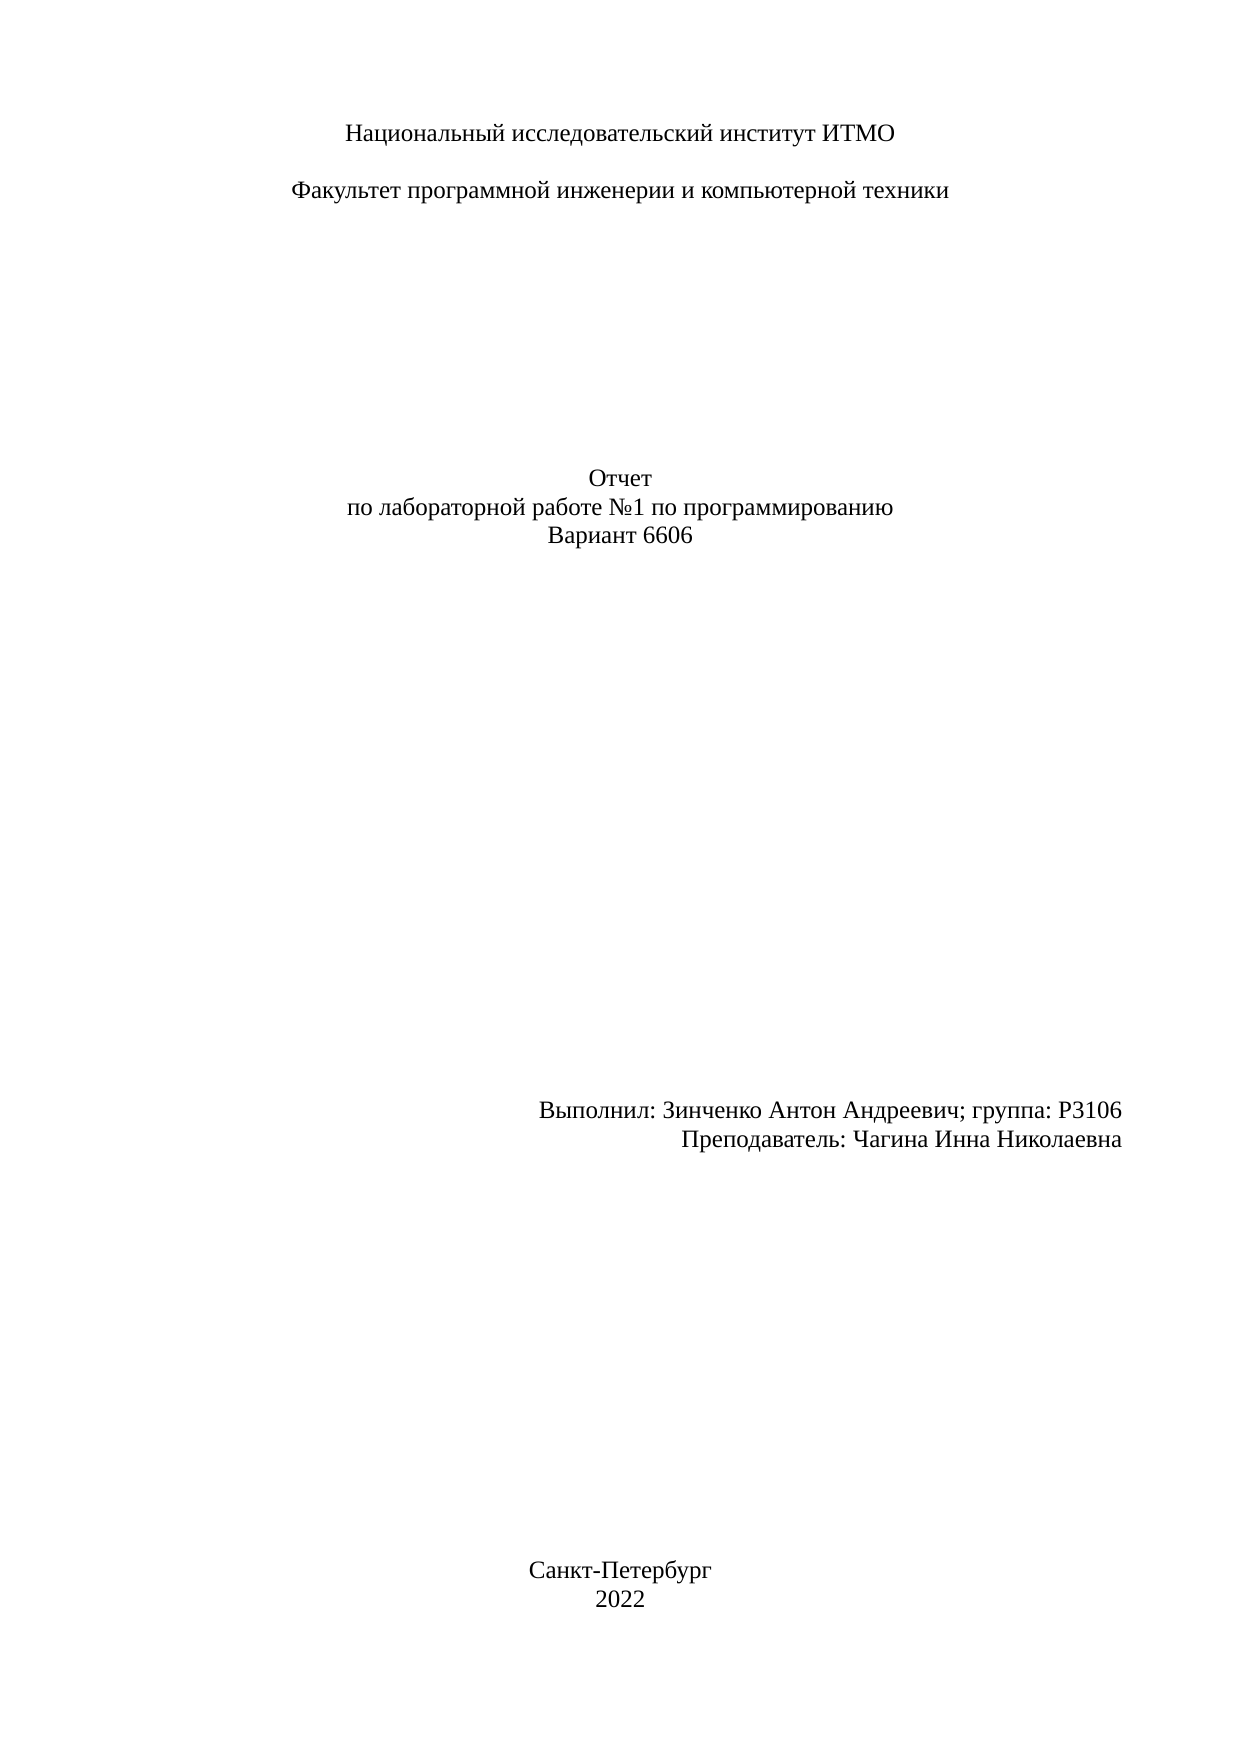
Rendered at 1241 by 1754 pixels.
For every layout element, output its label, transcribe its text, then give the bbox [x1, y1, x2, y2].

text Отчет [118, 463, 1122, 492]
text Выполнил: Зинченко Антон Андреевич; группа: P3106 [118, 1096, 1122, 1124]
text Преподаватель: Чагина Инна Николаевна [118, 1124, 1122, 1153]
text Санкт-Петербург [118, 1556, 1122, 1584]
text по лабораторной работе №1 по программированию [118, 492, 1122, 521]
text 2022 [118, 1584, 1122, 1613]
text Вариант 6606 [118, 521, 1122, 549]
text Национальный исследовательский институт ИТМО [118, 118, 1122, 147]
text Факультет программной инженерии и компьютерной техники [118, 176, 1122, 204]
